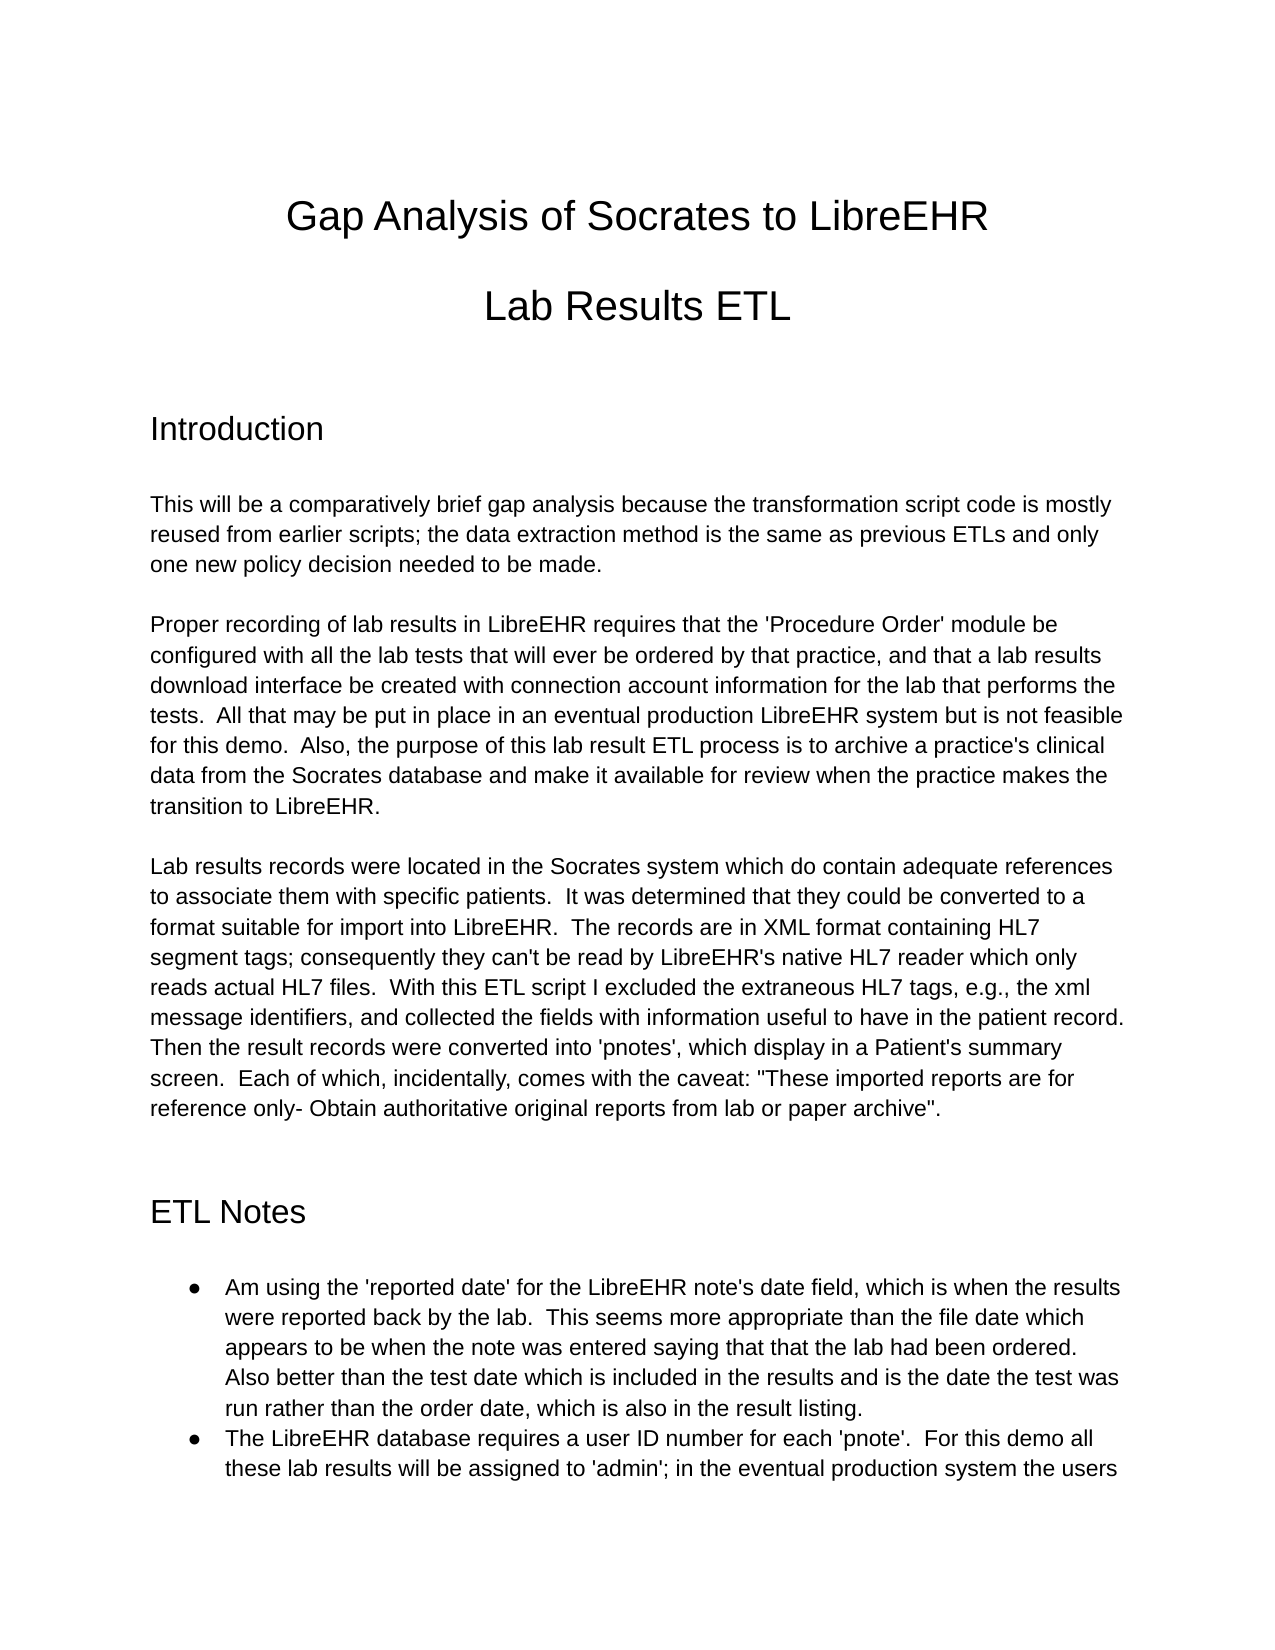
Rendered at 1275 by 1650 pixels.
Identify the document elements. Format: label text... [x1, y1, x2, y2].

subtitle Introduction [150, 409, 1125, 448]
subtitle Lab Results ETL [150, 281, 1125, 329]
text This will be a comparatively brief gap analysis because the transformation script code is mostly reused from earlier scripts; the data extraction method is the same as previous ETLs and only one new policy decision needed to be made. [150, 491, 1125, 577]
text Proper recording of lab results in LibreEHR requires that the 'Procedure Order' module be configured with all the lab tests that will ever be ordered by that practice, and that a lab results download interface be created with connection account information for the lab that performs the tests. All that may be put in place in an eventual production LibreEHR system but is not feasible for this demo. Also, the purpose of this lab result ETL process is to archive a practice's clinical data from the Socrates database and make it available for review when the practice makes the transition to LibreEHR. [150, 611, 1125, 819]
list The LibreEHR database requires a user ID number for each 'pnote'. For this demo all these lab results will be assigned to 'admin'; in the eventual production system the users [187, 1425, 1125, 1481]
subtitle Gap Analysis of Socrates to LibreEHR [150, 192, 1125, 239]
subtitle ETL Notes [150, 1193, 1125, 1231]
list Am using the 'reported date' for the LibreEHR note's date field, which is when the results were reported back by the lab. This seems more appropriate than the file date which appears to be when the note was entered saying that that the lab had been ordered. Also better than the test date which is included in the results and is the date the test was run rather than the order date, which is also in the result listing. [187, 1274, 1125, 1421]
text Lab results records were located in the Socrates system which do contain adequate references to associate them with specific patients. It was determined that they could be converted to a format suitable for import into LibreEHR. The records are in XML format containing HL7 segment tags; consequently they can't be read by LibreEHR's native HL7 reader which only reads actual HL7 files. With this ETL script I excluded the extraneous HL7 tags, e.g., the xml message identifiers, and collected the fields with information useful to have in the patient record. Then the result records were converted into 'pnotes', which display in a Patient's summary screen. Each of which, incidentally, comes with the caveat: "These imported reports are for reference only- Obtain authoritative original reports from lab or paper archive". [150, 853, 1125, 1121]
